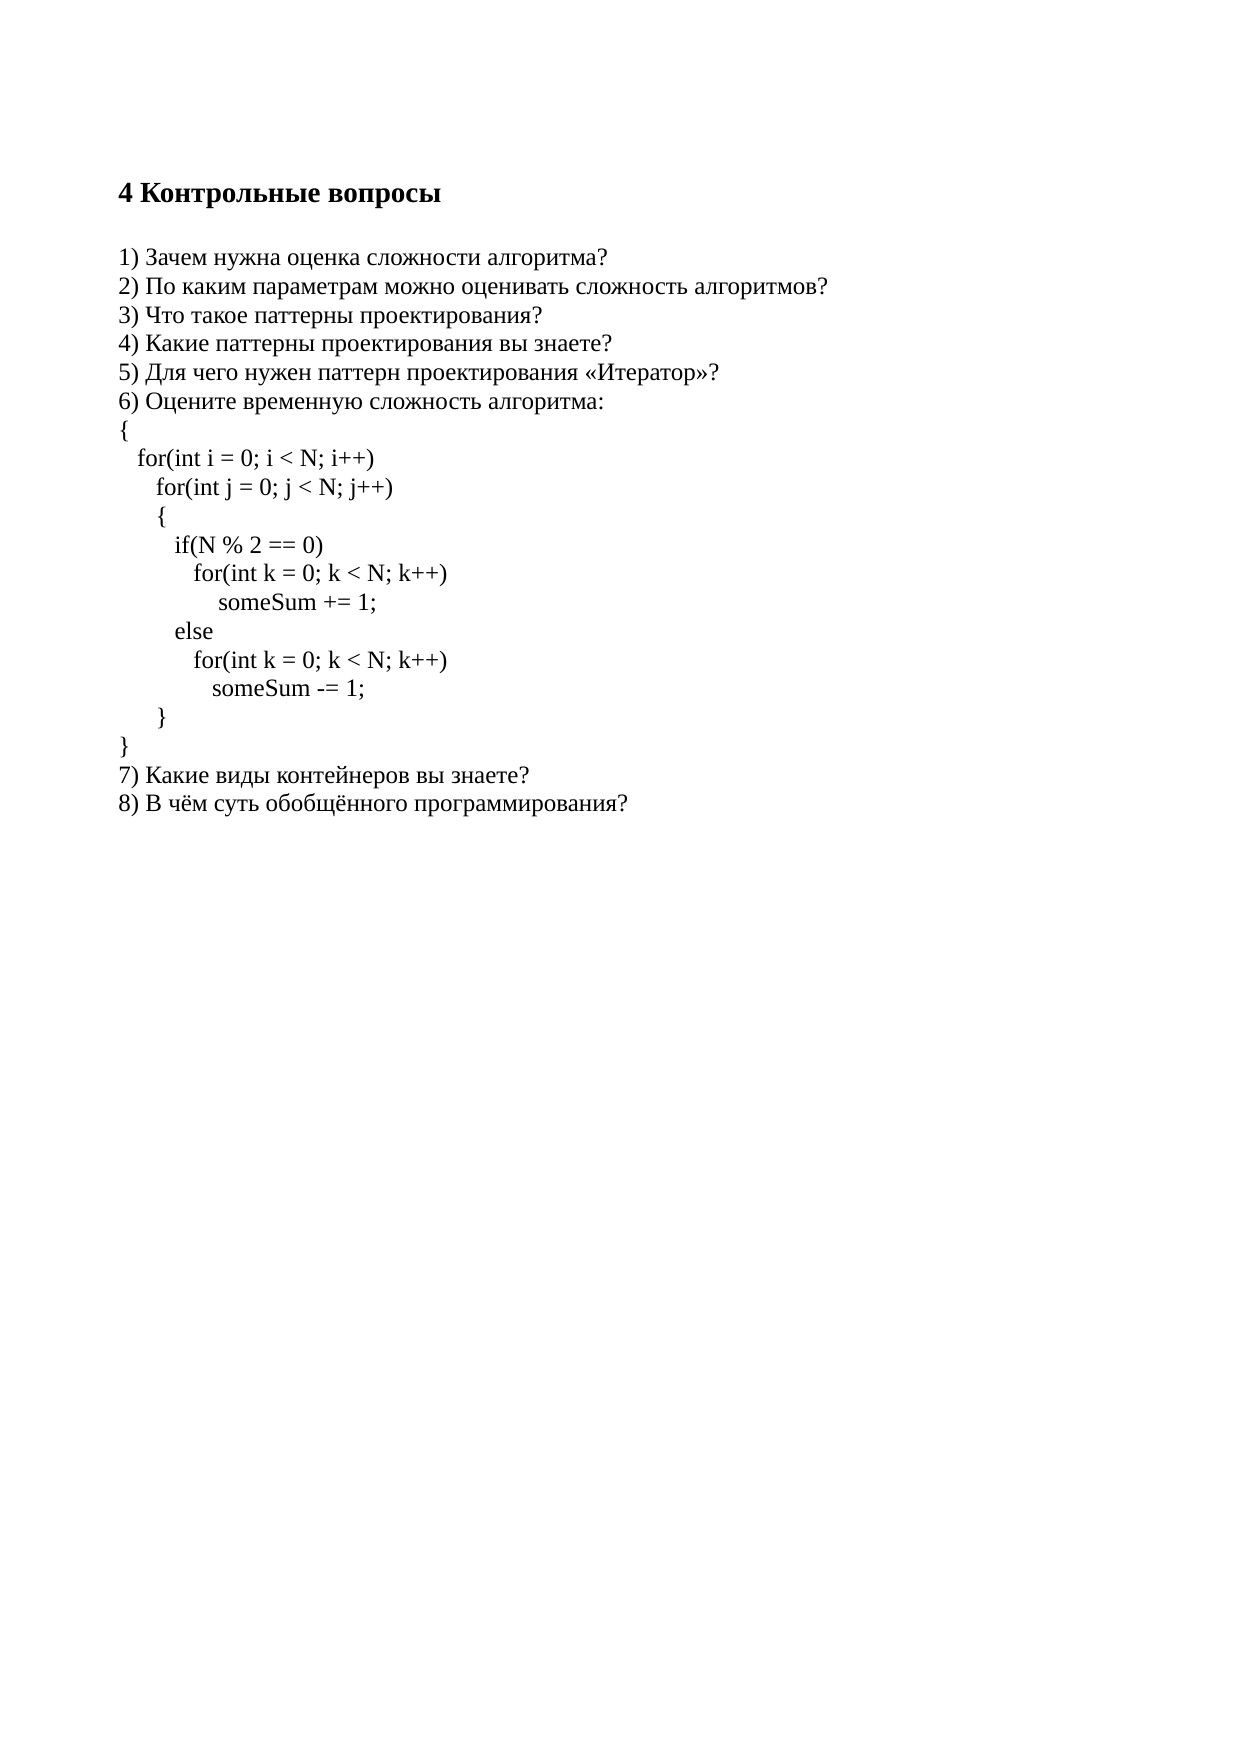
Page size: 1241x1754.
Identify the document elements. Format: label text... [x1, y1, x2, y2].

text { [118, 415, 1122, 443]
text 4) Какие паттерны проектирования вы знаете? [118, 328, 1122, 357]
text 3) Что такое паттерны проектирования? [118, 300, 1122, 328]
text { [118, 501, 1122, 530]
text for(int i = 0; i < N; i++) [118, 443, 1122, 472]
text someSum += 1; [118, 587, 1122, 616]
text 5) Для чего нужен паттерн проектирования «Итератор»? [118, 357, 1122, 386]
text 8) В чём суть обобщённого программирования? [118, 788, 1122, 817]
text 7) Какие виды контейнеров вы знаете? [118, 760, 1122, 788]
text 2) По каким параметрам можно оценивать сложность алгоритмов? [118, 271, 1122, 300]
text if(N % 2 == 0) [118, 530, 1122, 558]
text someSum -= 1; [118, 673, 1122, 702]
text 4 Контрольные вопросы [118, 176, 1122, 209]
text } [118, 731, 1122, 760]
text else [118, 616, 1122, 645]
text 6) Оцените временную сложность алгоритма: [118, 386, 1122, 415]
text } [118, 702, 1122, 731]
text for(int k = 0; k < N; k++) [118, 558, 1122, 587]
text for(int k = 0; k < N; k++) [118, 645, 1122, 673]
text 1) Зачем нужна оценка сложности алгоритма? [118, 242, 1122, 271]
text for(int j = 0; j < N; j++) [118, 472, 1122, 501]
